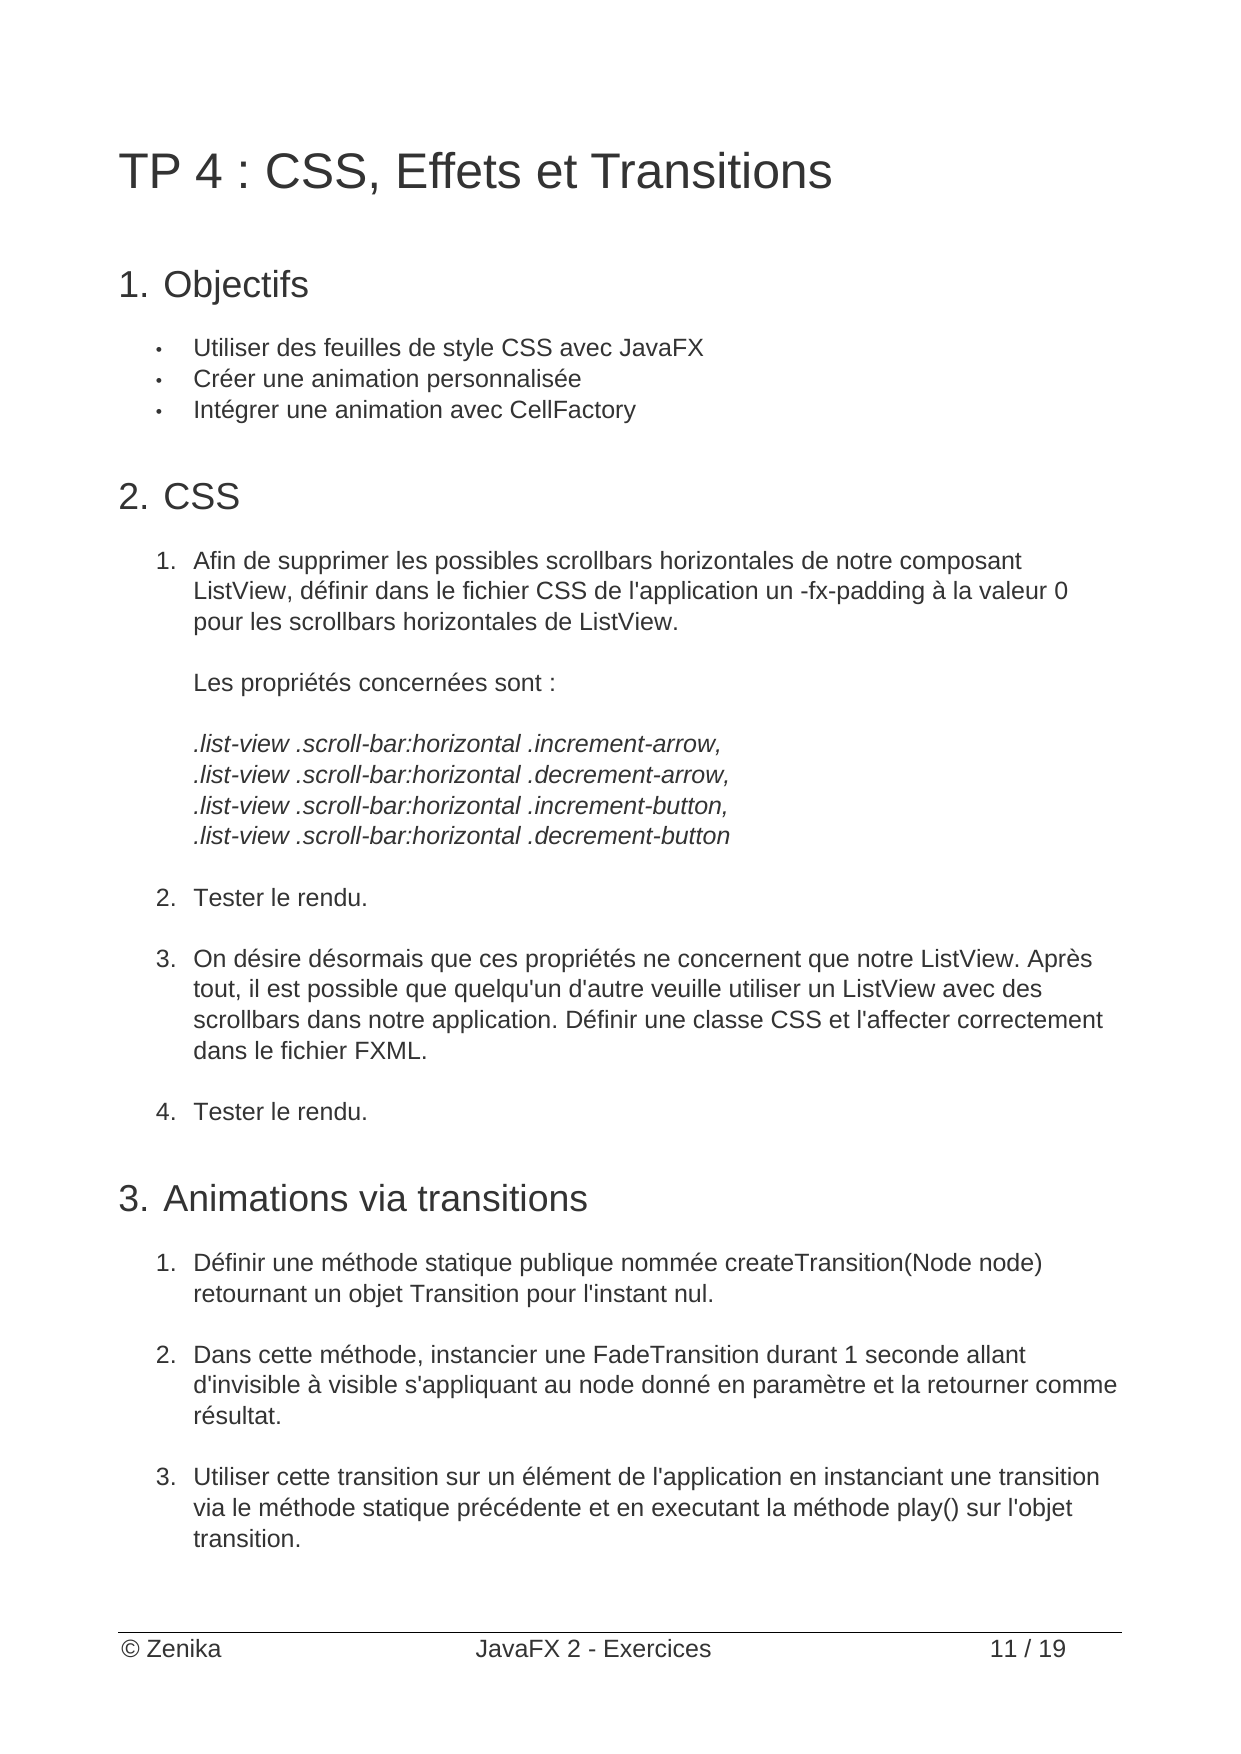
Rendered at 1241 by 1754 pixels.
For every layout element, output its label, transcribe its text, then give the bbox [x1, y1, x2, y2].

list Utiliser des feuilles de style CSS avec JavaFX [156, 334, 1122, 362]
list Utiliser cette transition sur un élément de l'application en instanciant une transition via le méthode statique précédente et en executant la méthode play() sur l'objet transition. [156, 1463, 1122, 1583]
list Intégrer une animation avec CellFactory [156, 395, 1122, 423]
subtitle Objectifs [118, 263, 1122, 305]
list Dans cette méthode, instancier une FadeTransition durant 1 seconde allant d'invisible à visible s'appliquant au node donné en paramètre et la retourner comme résultat. [156, 1341, 1122, 1460]
list Afin de supprimer les possibles scrollbars horizontales de notre composant ListView, définir dans le fichier CSS de l'application un -fx-padding à la valeur 0 pour les scrollbars horizontales de ListView. Les propriétés concernées sont : .list-view .scroll-bar:horizontal .increment-arrow, [156, 546, 1122, 758]
list Créer une animation personnalisée [156, 365, 1122, 393]
subtitle CSS, Effets et Transitions [118, 143, 1122, 199]
list Tester le rendu. [156, 883, 1122, 942]
list .list-view .scroll-bar:horizontal .increment-button, [156, 791, 1122, 819]
list .list-view .scroll-bar:horizontal .decrement-button [156, 822, 1122, 881]
list .list-view .scroll-bar:horizontal .decrement-arrow, [156, 761, 1122, 789]
list Définir une méthode statique publique nommée createTransition(Node node) retournant un objet Transition pour l'instant nul. [156, 1249, 1122, 1338]
subtitle Animations via transitions [118, 1178, 1122, 1220]
list Tester le rendu. [156, 1098, 1122, 1126]
list On désire désormais que ces propriétés ne concernent que notre ListView. Après tout, il est possible que quelqu'un d'autre veuille utiliser un ListView avec des scrollbars dans notre application. Définir une classe CSS et l'affecter correctement dans le fichier FXML. [156, 944, 1122, 1095]
subtitle CSS [118, 476, 1122, 517]
